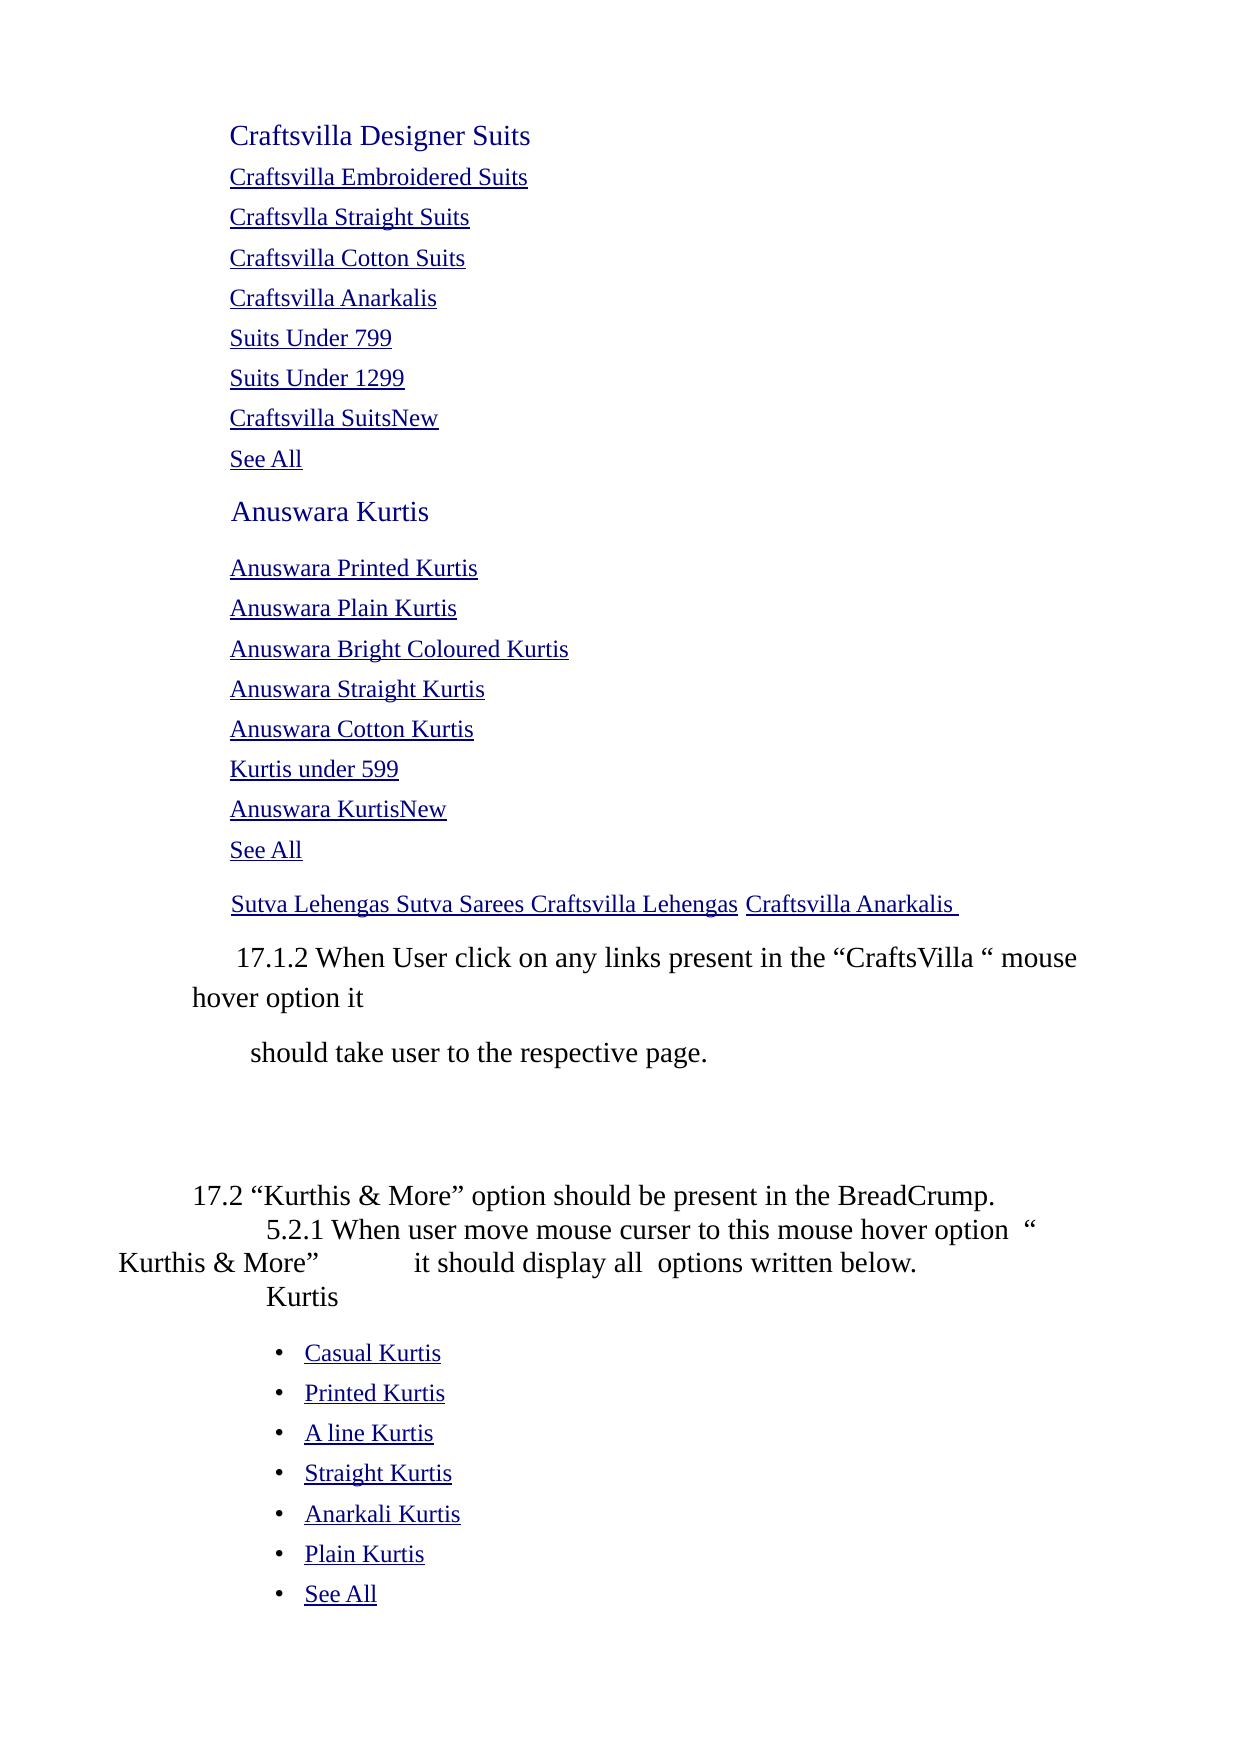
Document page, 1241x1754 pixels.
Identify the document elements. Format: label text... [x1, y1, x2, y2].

list Anuswara Kurtis [201, 494, 1122, 528]
list A line Kurtis [275, 1414, 1122, 1448]
list Suits Under 1299 [200, 359, 1122, 393]
list Casual Kurtis [275, 1334, 1122, 1367]
list 17.1.2 When User click on any links present in the “CraftsVilla “ mouse hover option it [162, 940, 1122, 1014]
list Anuswara Bright Coloured Kurtis [200, 630, 1122, 663]
list Craftsvilla Embroidered Suits [200, 158, 1122, 192]
list Anuswara KurtisNew [200, 791, 1122, 824]
text 5.2.1 When user move mouse curser to this mouse hover option “ Kurthis & More” it should display all options written below. [118, 1212, 1122, 1279]
list Craftsvilla Cotton Suits [200, 239, 1122, 272]
list Craftsvilla Anarkalis [200, 279, 1122, 312]
list Anuswara Plain Kurtis [200, 589, 1122, 623]
list Kurtis under 599 [200, 750, 1122, 784]
list See All [200, 831, 1122, 864]
list should take user to the respective page. [162, 1035, 1122, 1069]
list Printed Kurtis [275, 1374, 1122, 1408]
list Anarkali Kurtis [275, 1495, 1122, 1528]
list Straight Kurtis [275, 1454, 1122, 1488]
list See All [200, 440, 1122, 473]
list Anuswara Straight Kurtis [200, 670, 1122, 703]
list Plain Kurtis [275, 1535, 1122, 1568]
list Anuswara Printed Kurtis [200, 549, 1122, 583]
list Craftsvilla Designer Suits [200, 118, 1122, 152]
list Craftsvilla SuitsNew [200, 399, 1122, 433]
list See All [275, 1575, 1122, 1609]
list Sutva Lehengas Sutva Sarees Craftsvilla Lehengas Craftsvilla Anarkalis [201, 886, 1122, 919]
list Craftsvlla Straight Suits [200, 198, 1122, 232]
text 17.2 “Kurthis & More” option should be present in the BreadCrump. [118, 1178, 1122, 1212]
list Suits Under 799 [200, 319, 1122, 353]
list Anuswara Cotton Kurtis [200, 710, 1122, 744]
text Kurtis [118, 1279, 1122, 1313]
